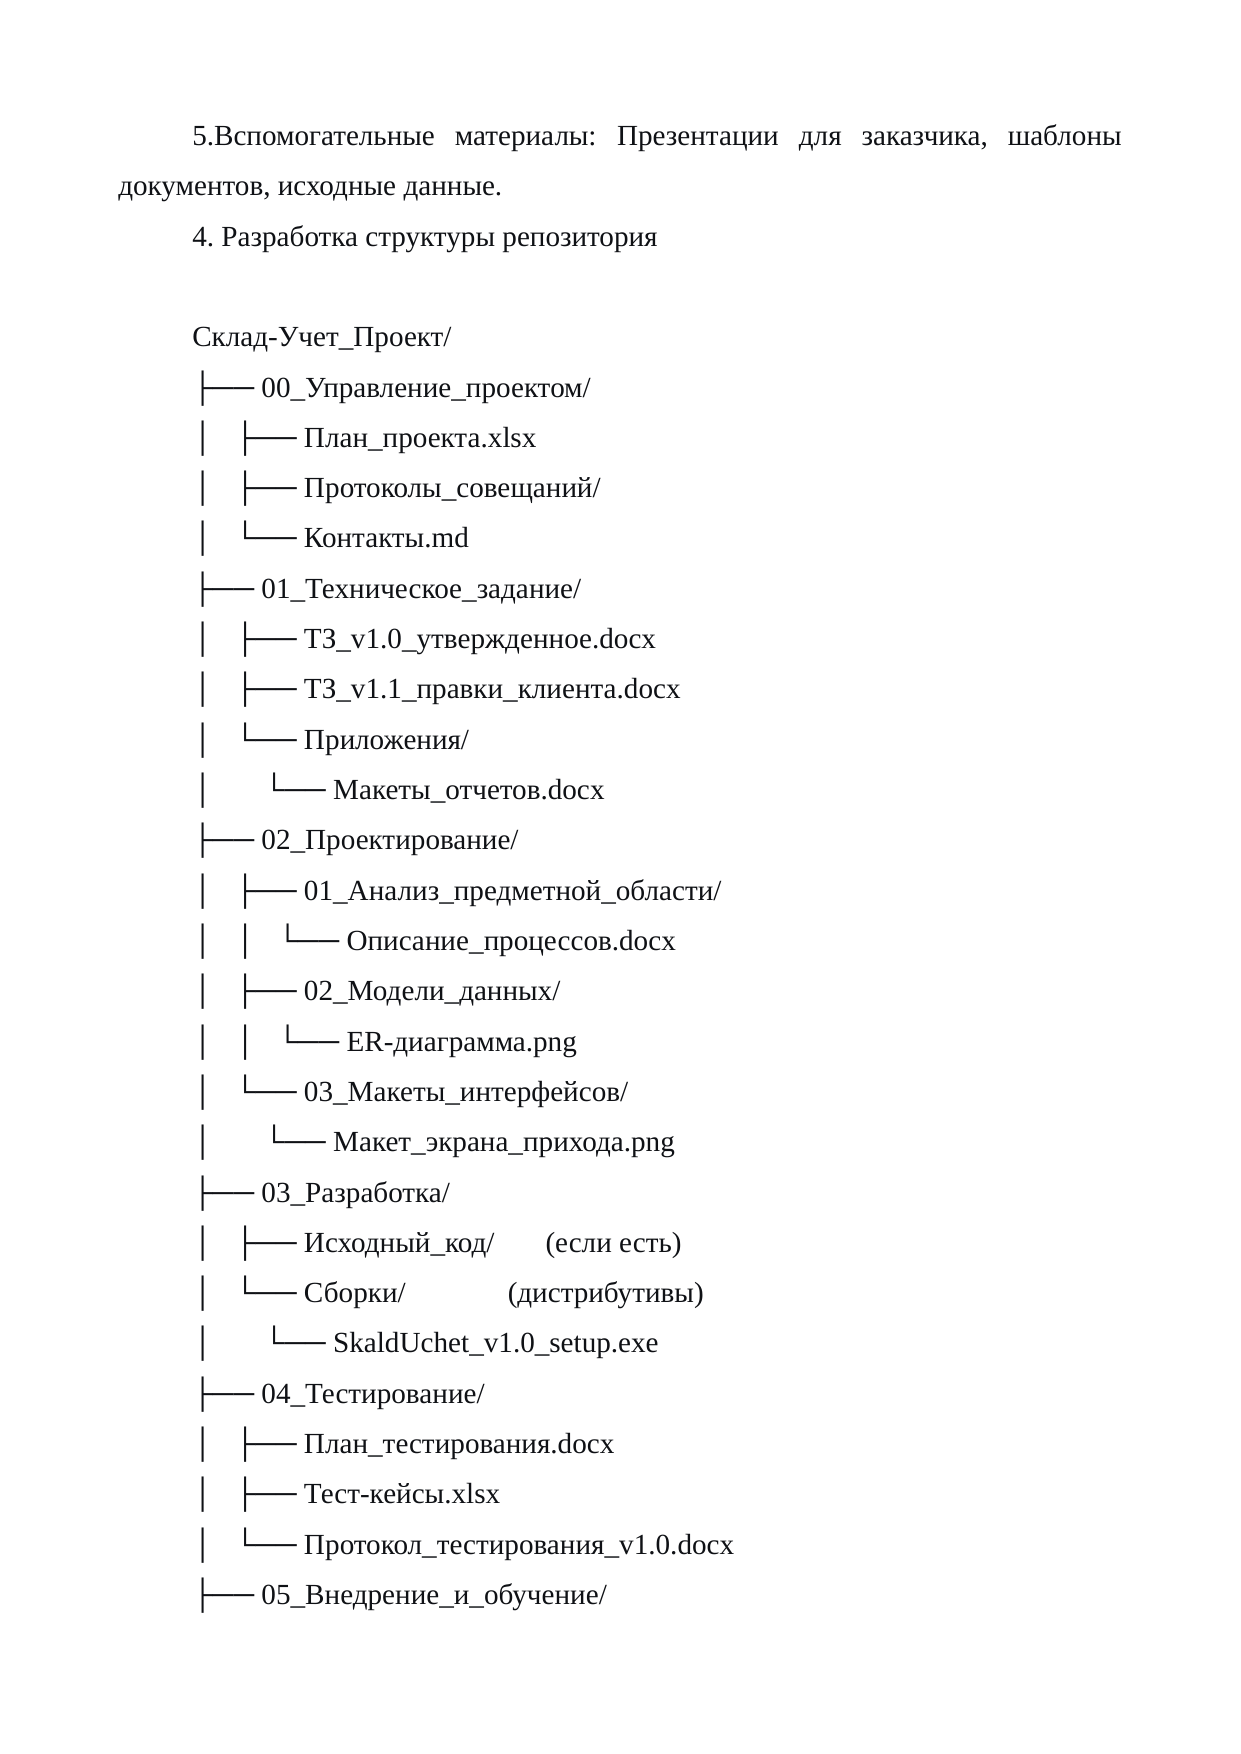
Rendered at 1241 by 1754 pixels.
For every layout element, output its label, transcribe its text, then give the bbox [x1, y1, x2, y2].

text │ ├── План_тестирования.docx [203, 1426, 243, 1460]
text │ ├── 01_Анализ_предметной_области/ [245, 873, 1122, 906]
text │ └── SkaldUchet_v1.0_setup.exe [203, 1326, 1122, 1359]
text │ └── Макет_экрана_прихода.png [203, 1124, 1122, 1158]
text ├── 05_Внедрение_и_обучение/ [203, 1577, 1122, 1611]
text │ ├── Протоколы_совещаний/ [118, 470, 201, 504]
text │ │ └── Описание_процессов.docx [118, 923, 201, 957]
text │ ├── Исходный_код/ (если есть) [118, 1225, 201, 1258]
text ├── 02_Проектирование/ [203, 822, 1122, 856]
text │ ├── Протоколы_совещаний/ [203, 470, 243, 504]
text │ └── Макеты_отчетов.docx [118, 772, 201, 806]
text │ │ └── ER-диаграмма.png [245, 1024, 1122, 1057]
text │ ├── План_тестирования.docx [245, 1426, 1122, 1460]
text │ └── Приложения/ [118, 722, 201, 755]
text │ ├── Тест-кейсы.xlsx [203, 1477, 243, 1510]
text │ │ └── ER-диаграмма.png [203, 1024, 243, 1057]
text │ ├── План_проекта.xlsx [118, 420, 201, 453]
text │ │ └── Описание_процессов.docx [245, 923, 1122, 957]
text ├── 02_Проектирование/ [118, 822, 201, 856]
text ├── 04_Тестирование/ [203, 1376, 1122, 1409]
text │ └── Сборки/ (дистрибутивы) [203, 1275, 1122, 1309]
text │ ├── 01_Анализ_предметной_области/ [118, 873, 201, 906]
text │ ├── 01_Анализ_предметной_области/ [203, 873, 243, 906]
text │ └── Протокол_тестирования_v1.0.docx [118, 1527, 201, 1560]
text │ ├── ТЗ_v1.0_утвержденное.docx [203, 621, 243, 655]
text │ └── 03_Макеты_интерфейсов/ [118, 1074, 201, 1108]
text │ ├── План_проекта.xlsx [245, 420, 1122, 453]
subtitle 4. Разработка структуры репозитория [118, 219, 1122, 252]
text │ ├── План_тестирования.docx [118, 1426, 201, 1460]
text Склад-Учет_Проект/ [118, 319, 1122, 353]
text │ ├── Тест-кейсы.xlsx [118, 1477, 201, 1510]
text │ ├── Исходный_код/ (если есть) [203, 1225, 243, 1258]
text │ └── Контакты.md [203, 521, 1122, 554]
text │ ├── ТЗ_v1.1_правки_клиента.docx [203, 672, 243, 705]
text ├── 00_Управление_проектом/ [203, 370, 1122, 403]
text ├── 03_Разработка/ [203, 1175, 1122, 1208]
text ├── 03_Разработка/ [118, 1175, 201, 1208]
text │ ├── ТЗ_v1.1_правки_клиента.docx [118, 672, 201, 705]
text ├── 05_Внедрение_и_обучение/ [118, 1577, 201, 1611]
text ├── 04_Тестирование/ [118, 1376, 201, 1409]
text ├── 00_Управление_проектом/ [118, 370, 201, 403]
text │ └── 03_Макеты_интерфейсов/ [203, 1074, 1122, 1108]
text │ └── Протокол_тестирования_v1.0.docx [203, 1527, 1122, 1560]
text │ └── Сборки/ (дистрибутивы) [118, 1275, 201, 1309]
text ├── 01_Техническое_задание/ [118, 571, 201, 604]
list Вспомогательные материалы: Презентации для заказчика, шаблоны документов, исходные данные. [118, 118, 1122, 202]
text │ ├── Исходный_код/ (если есть) [245, 1225, 1122, 1258]
text │ ├── Протоколы_совещаний/ [245, 470, 1122, 504]
text │ ├── ТЗ_v1.1_правки_клиента.docx [245, 672, 1122, 705]
text │ └── Макеты_отчетов.docx [203, 772, 1122, 806]
text │ ├── 02_Модели_данных/ [203, 973, 243, 1007]
text │ │ └── ER-диаграмма.png [118, 1024, 201, 1057]
text │ └── Контакты.md [118, 521, 201, 554]
text │ └── Приложения/ [203, 722, 1122, 755]
text │ └── Макет_экрана_прихода.png [118, 1124, 201, 1158]
text │ ├── План_проекта.xlsx [203, 420, 243, 453]
text │ ├── ТЗ_v1.0_утвержденное.docx [245, 621, 1122, 655]
text │ ├── ТЗ_v1.0_утвержденное.docx [118, 621, 201, 655]
text ├── 01_Техническое_задание/ [203, 571, 1122, 604]
text │ │ └── Описание_процессов.docx [203, 923, 243, 957]
text │ ├── 02_Модели_данных/ [245, 973, 1122, 1007]
text │ └── SkaldUchet_v1.0_setup.exe [118, 1326, 201, 1359]
text │ ├── 02_Модели_данных/ [118, 973, 201, 1007]
text │ ├── Тест-кейсы.xlsx [245, 1477, 1122, 1510]
